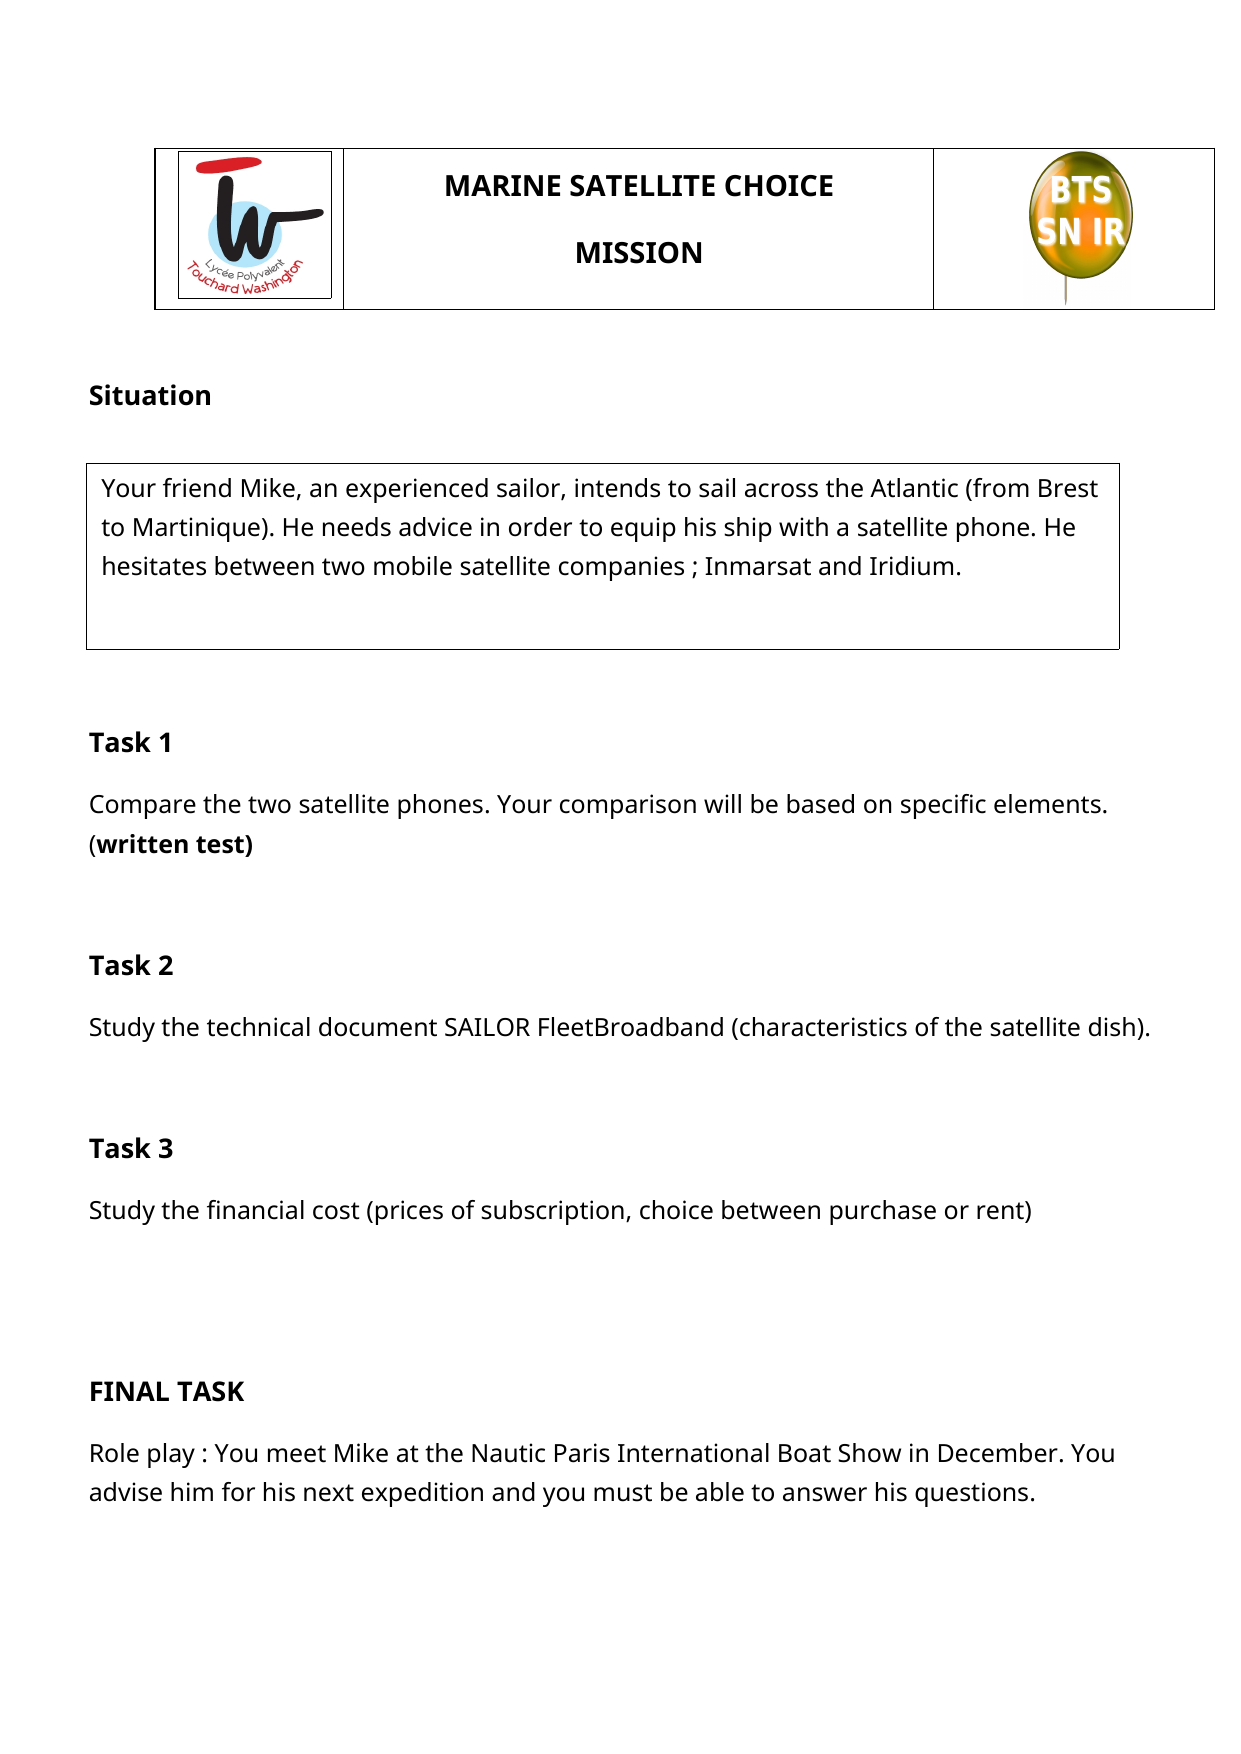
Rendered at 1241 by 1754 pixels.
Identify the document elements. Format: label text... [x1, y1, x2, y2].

text Study the financial cost (prices of subscription, choice between purchase or rent) [88, 1193, 1181, 1227]
text Your friend Mike, an experienced sailor, intends to sail across the Atlantic (from Brest to Martinique). He needs advice in order to equip his ship with a satellite phone. He hesitates between two mobile satellite companies ; Inmarsat and Iridium. [101, 470, 1104, 583]
table_header [156, 149, 343, 309]
text Study the technical document SAILOR FleetBroadband (characteristics of the satellite dish). [88, 1009, 1181, 1043]
text Task 2 [88, 946, 1181, 983]
text Compare the two satellite phones. Your comparison will be based on specific elements. (written test) [88, 787, 1181, 860]
text Task 3 [88, 1129, 1181, 1166]
text Situation [88, 377, 1152, 414]
table_header [934, 149, 1214, 309]
text Task 1 [88, 724, 1181, 761]
text Role play : You meet Mike at the Nautic Paris International Boat Show in December. You advise him for his next expedition and you must be able to answer his questions. [88, 1436, 1181, 1509]
table_header MARINE SATELLITE CHOICE MISSION [344, 149, 933, 309]
text FINAL TASK [88, 1373, 1181, 1409]
